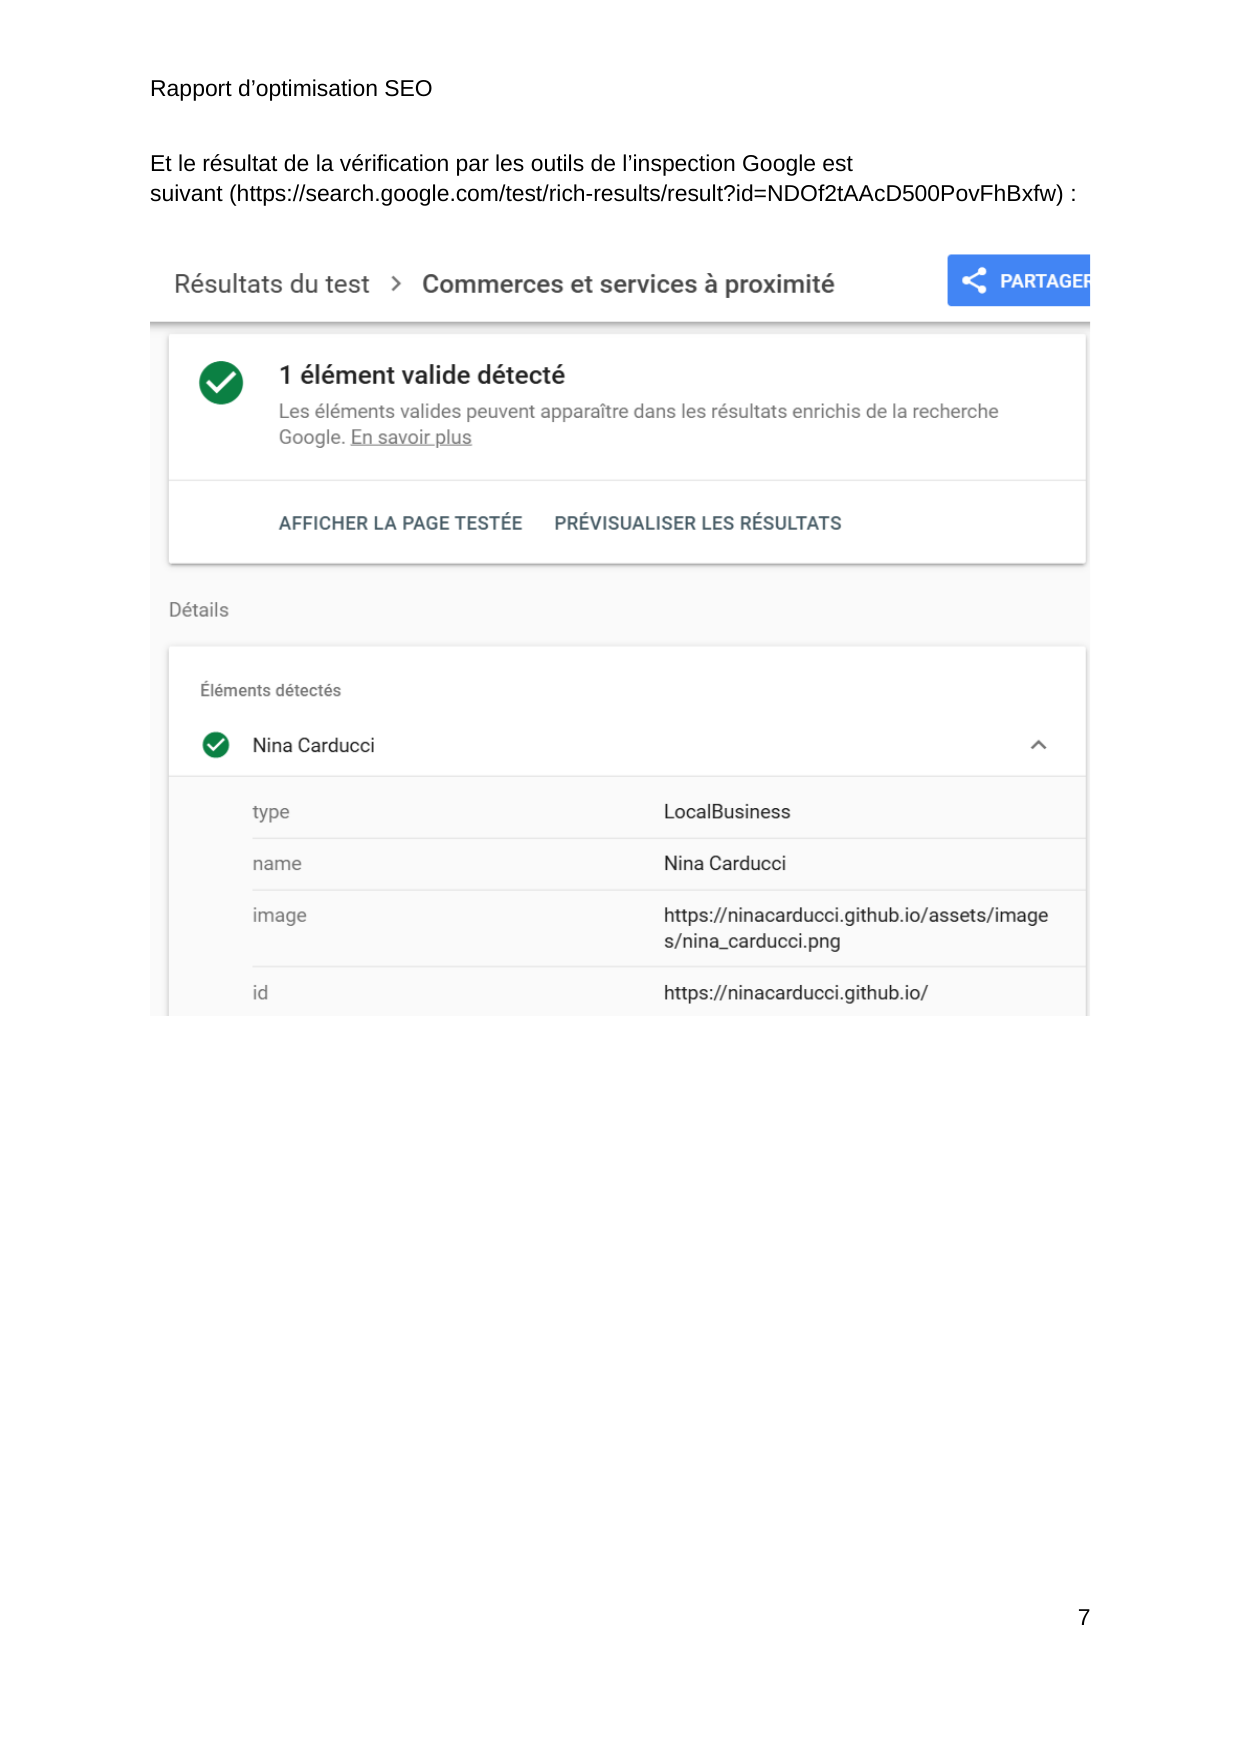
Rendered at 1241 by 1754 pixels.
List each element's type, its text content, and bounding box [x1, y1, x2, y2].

text Et le résultat de la vérification par les outils de l’inspection Google est suivant (https://search.google.com/test/rich-results/result?id=NDOf2tAAcD500PovFhBxfw) : [150, 150, 1090, 207]
